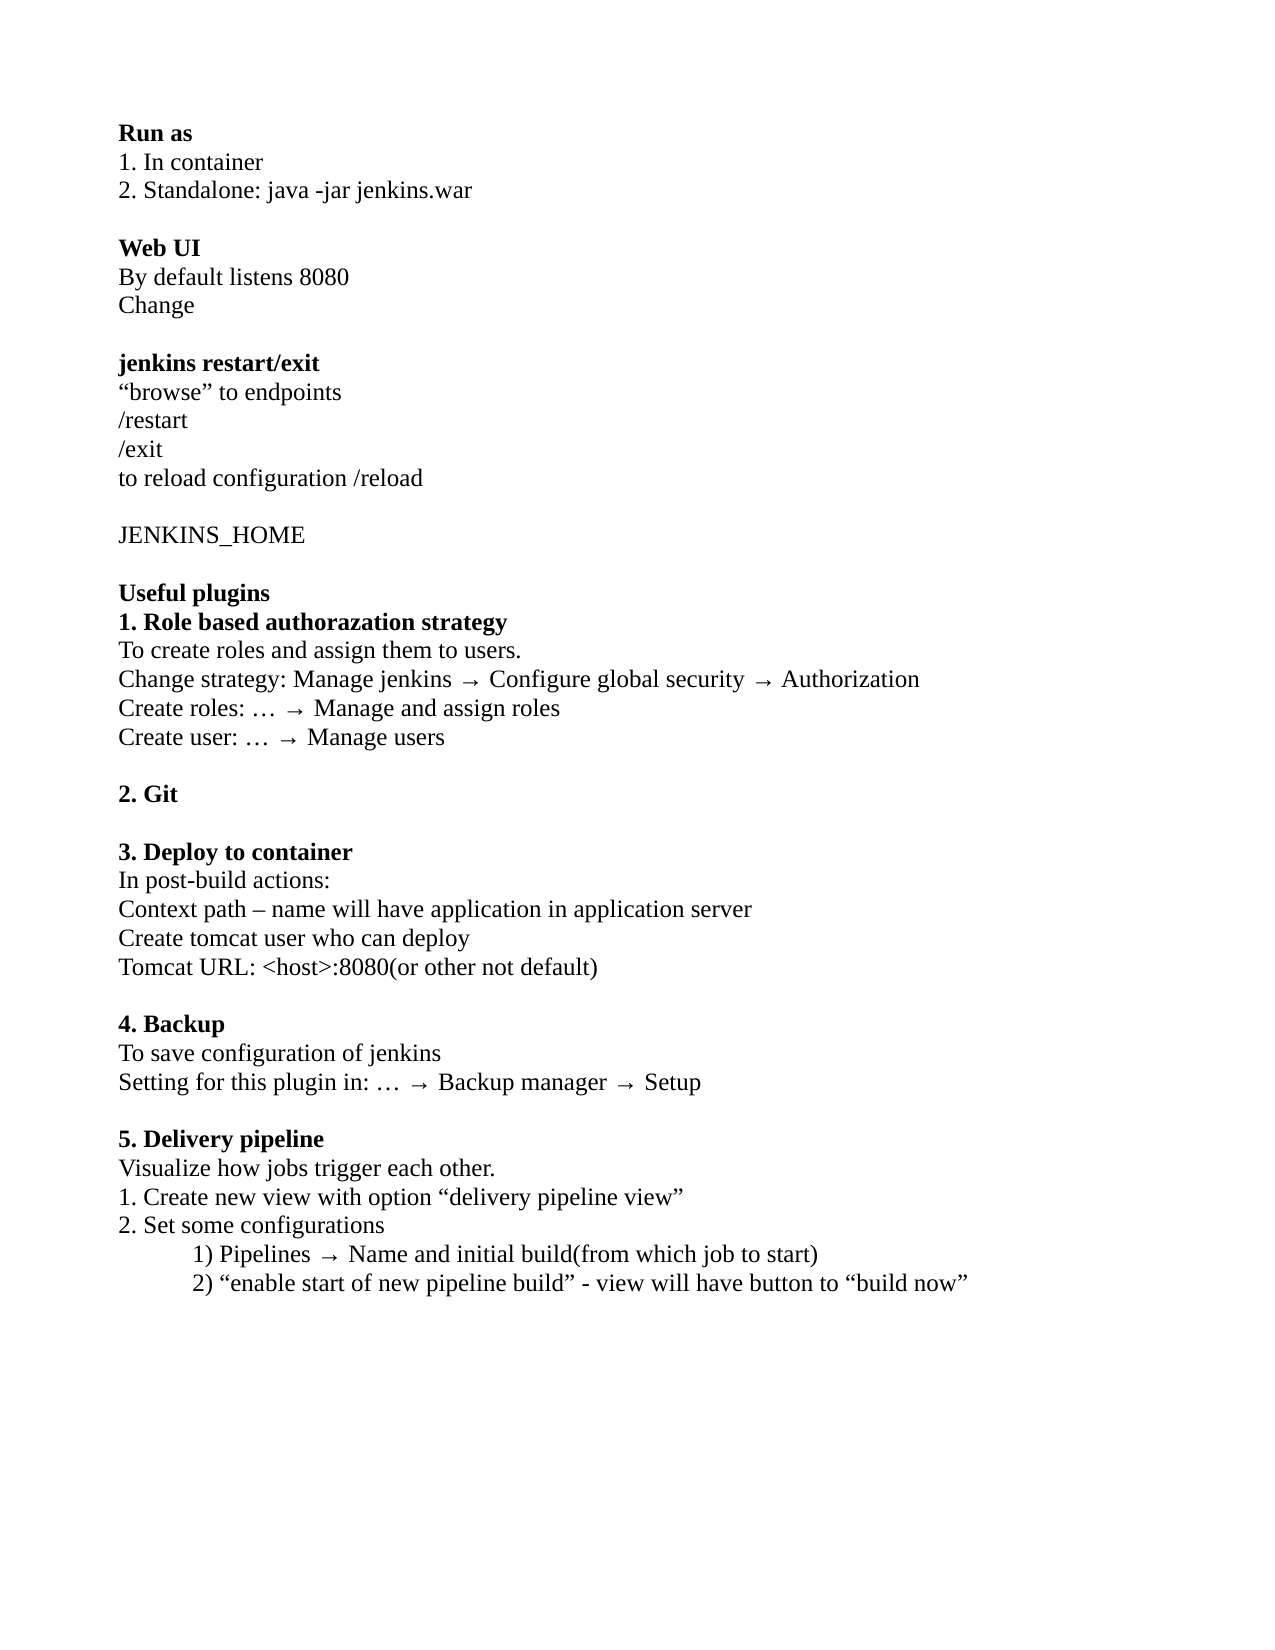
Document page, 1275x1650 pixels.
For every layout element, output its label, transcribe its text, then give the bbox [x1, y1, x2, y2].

text Context path – name will have application in application server [118, 894, 1157, 923]
text 1. Role based authorazation strategy [118, 607, 1157, 636]
text Visualize how jobs trigger each other. [118, 1153, 1157, 1182]
text 1. Create new view with option “delivery pipeline view” [118, 1182, 1157, 1211]
text jenkins restart/exit [118, 348, 1157, 377]
text Tomcat URL: <host>:8080(or other not default) [118, 952, 1157, 981]
text 2. Standalone: java -jar jenkins.war [118, 176, 1157, 204]
text Web UI [118, 233, 1157, 262]
text 2. Set some configurations [118, 1211, 1157, 1239]
text By default listens 8080 [118, 262, 1157, 291]
text to reload configuration /reload [118, 463, 1157, 492]
text 5. Delivery pipeline [118, 1124, 1157, 1153]
text Create user: … → Manage users [118, 722, 1157, 751]
text Run as [118, 118, 1157, 147]
text To create roles and assign them to users. [118, 636, 1157, 664]
text /restart [118, 406, 1157, 434]
text Change strategy: Manage jenkins → Configure global security → Authorization [118, 664, 1157, 693]
text Create roles: … → Manage and assign roles [118, 693, 1157, 722]
text 1. In container [118, 147, 1157, 176]
text “browse” to endpoints [118, 377, 1157, 406]
text 3. Deploy to container [118, 837, 1157, 866]
text 1) Pipelines → Name and initial build(from which job to start) [118, 1239, 1157, 1268]
text JENKINS_HOME [118, 521, 1157, 549]
text Change [118, 291, 1157, 319]
text Useful plugins [118, 578, 1157, 607]
text 2. Git [118, 779, 1157, 808]
text /exit [118, 434, 1157, 463]
text Create tomcat user who can deploy [118, 923, 1157, 952]
text In post-build actions: [118, 866, 1157, 894]
text To save configuration of jenkins [118, 1038, 1157, 1067]
text 4. Backup [118, 1009, 1157, 1038]
text Setting for this plugin in: … → Backup manager → Setup [118, 1067, 1157, 1096]
text 2) “enable start of new pipeline build” - view will have button to “build now” [118, 1268, 1157, 1297]
